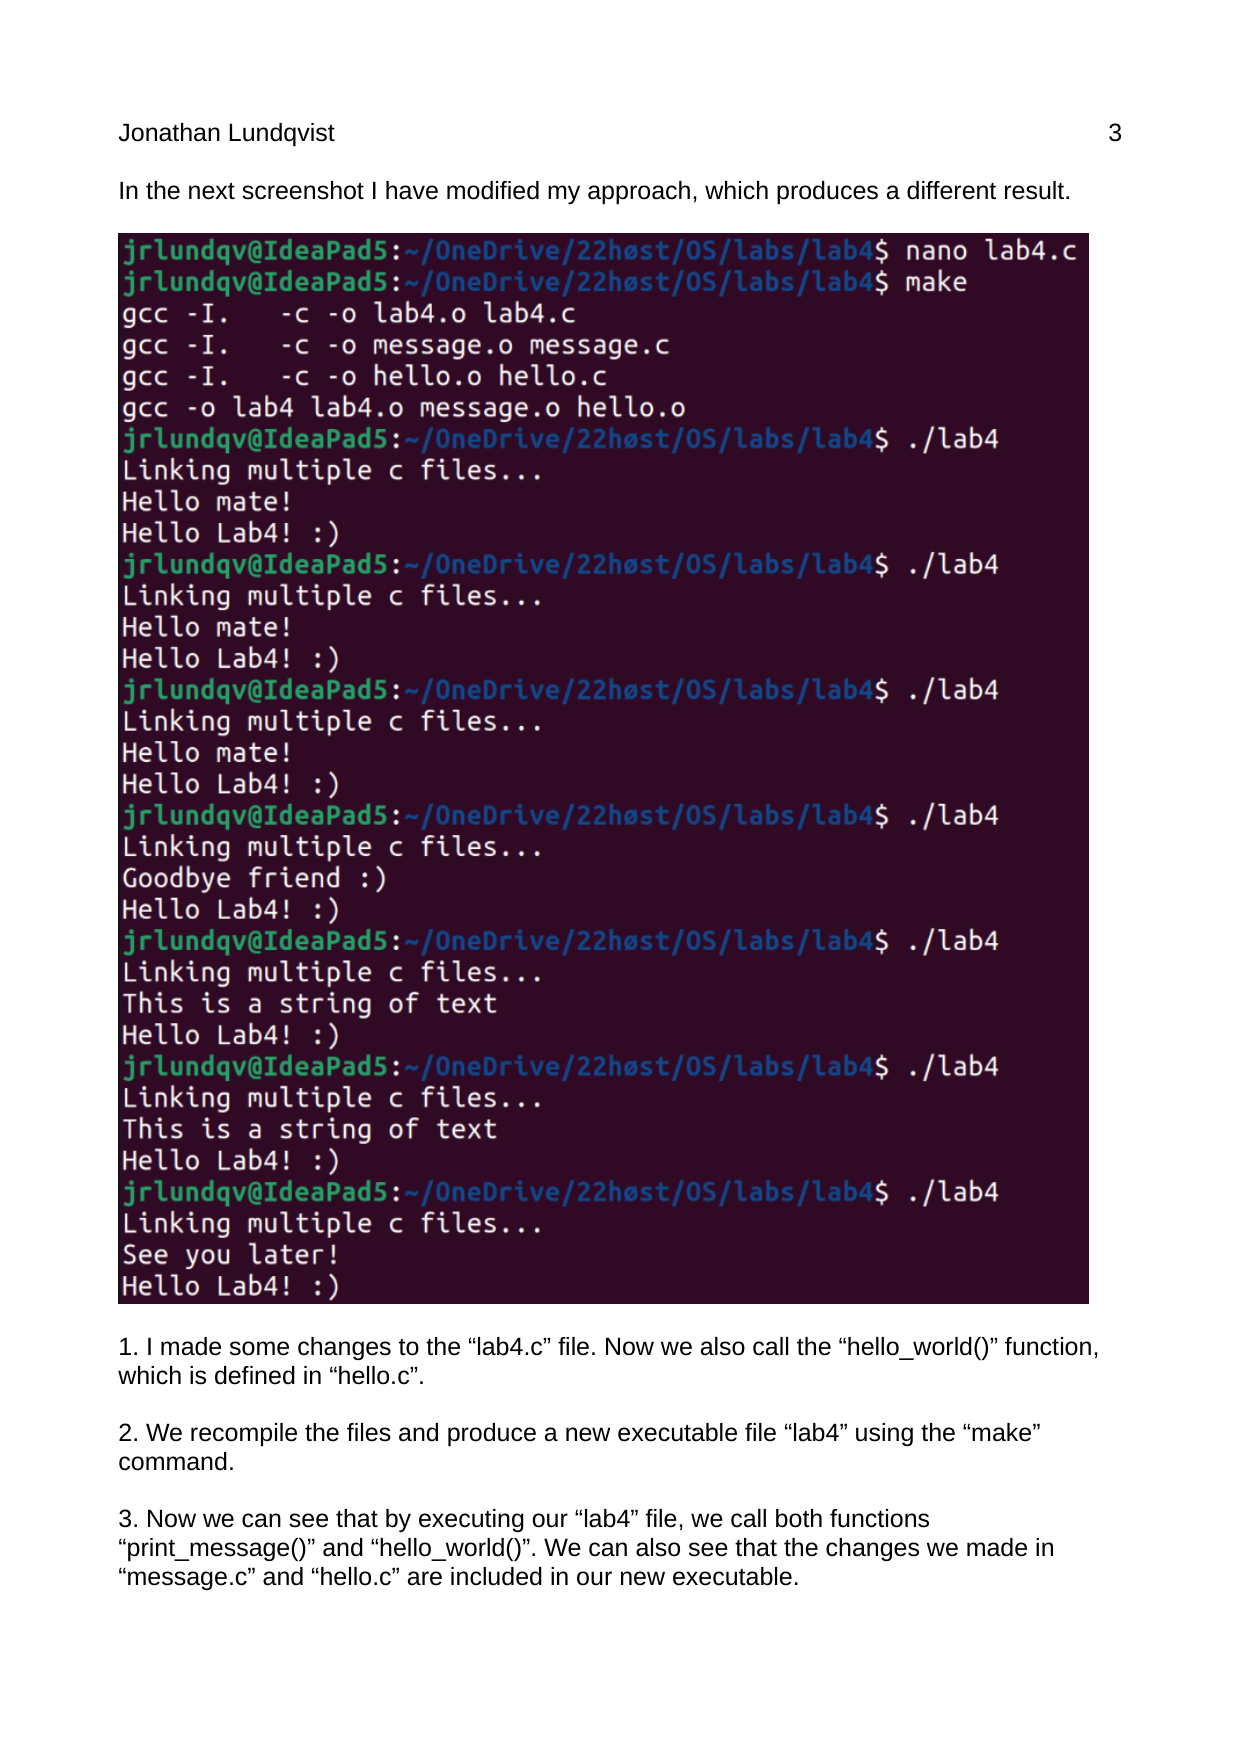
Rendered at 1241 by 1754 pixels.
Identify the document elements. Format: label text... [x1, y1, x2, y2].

text 2. We recompile the files and produce a new executable file “lab4” using the “make” command. [118, 1418, 1122, 1476]
text In the next screenshot I have modified my approach, which produces a different result. [118, 176, 1122, 205]
picture [118, 233, 1089, 1304]
text 1. I made some changes to the “lab4.c” file. Now we also call the “hello_world()” function, which is defined in “hello.c”. [118, 1332, 1122, 1389]
text 3. Now we can see that by executing our “lab4” file, we call both functions “print_message()” and “hello_world()”. We can also see that the changes we made in “message.c” and “hello.c” are included in our new executable. [118, 1504, 1122, 1591]
